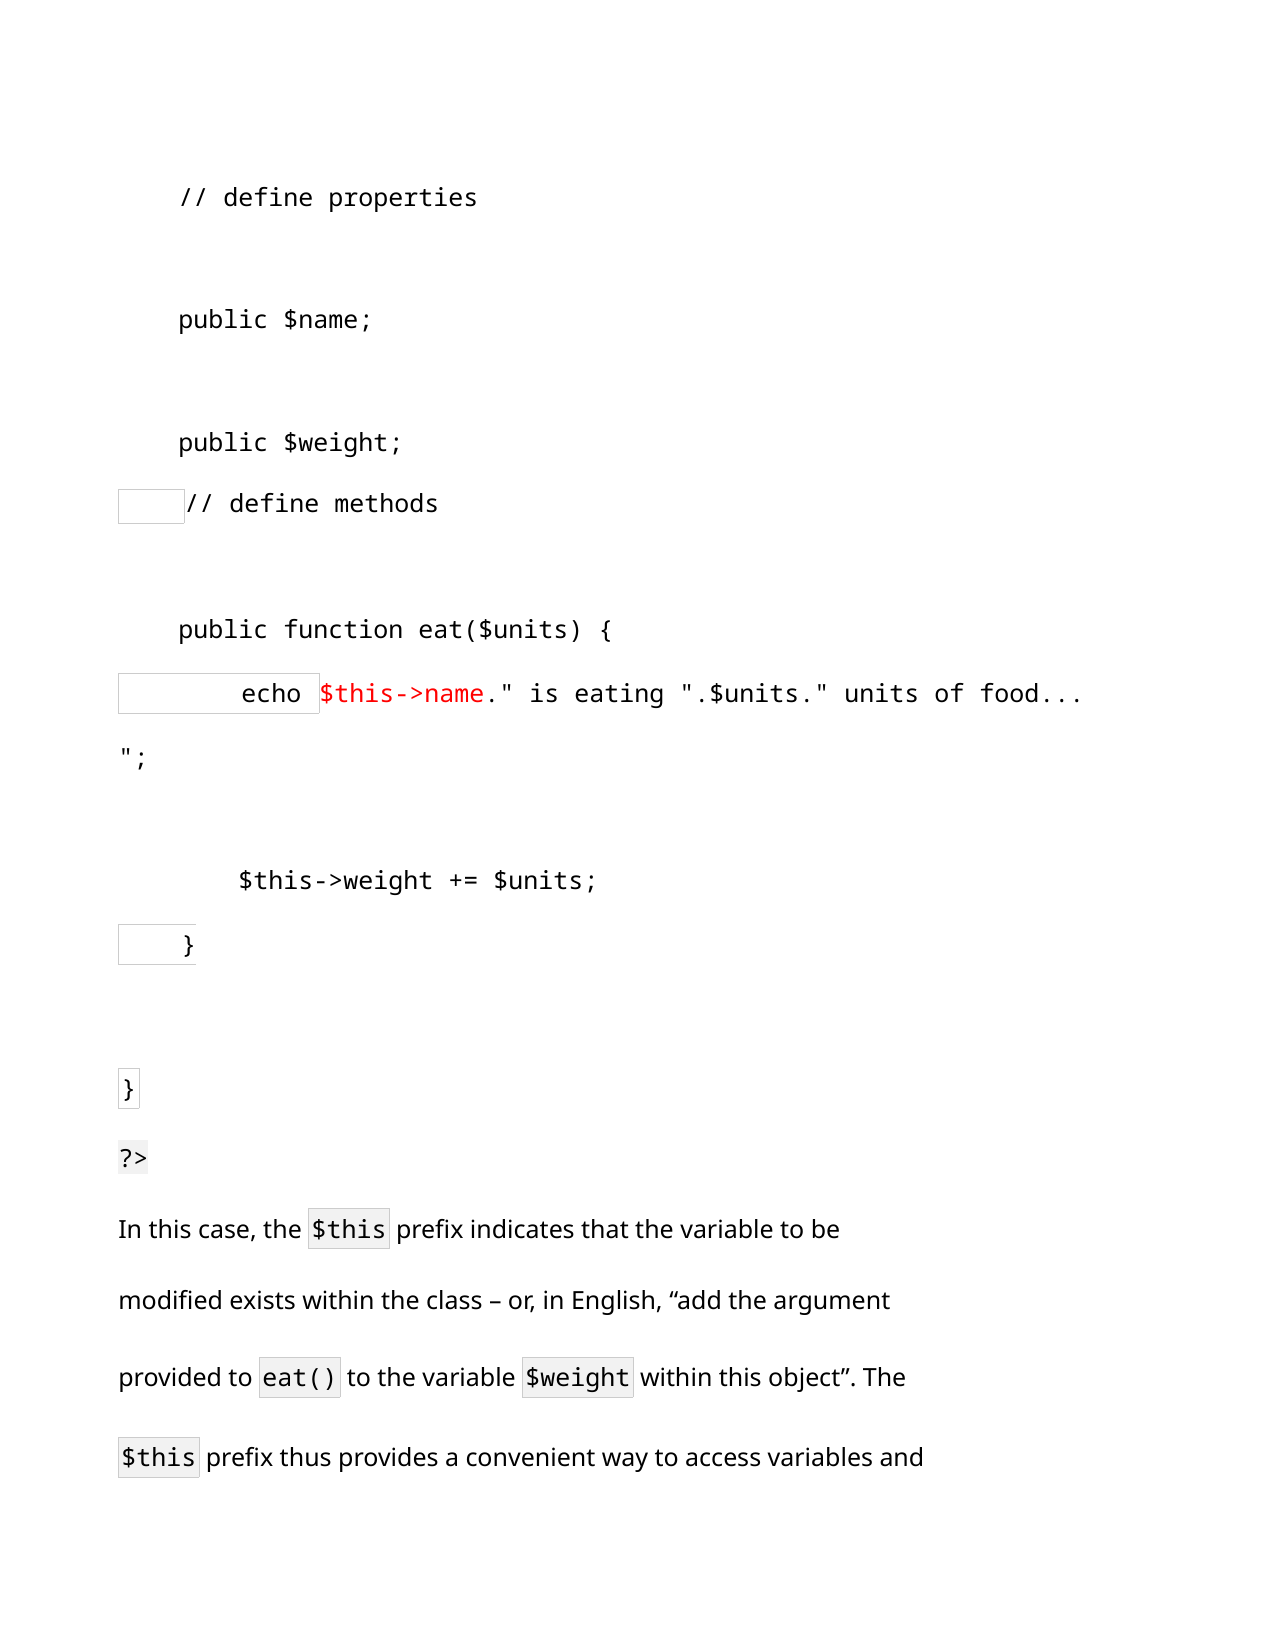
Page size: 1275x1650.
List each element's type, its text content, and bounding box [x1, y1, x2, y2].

text $this [119, 1438, 199, 1477]
text ?> [118, 1140, 1157, 1174]
text echo $this->name." is eating ".$units." units of food... "; $this->weight += $units; [118, 673, 1157, 896]
text // define methods public function eat($units) { [118, 486, 1157, 645]
text // define properties public $name; public $weight; [118, 118, 1157, 458]
text } } [118, 924, 1157, 1108]
text prefix thus provides a convenient way to access variables and [200, 1437, 1157, 1477]
text In this case, the $this prefix indicates that the variable to be modified exists within the class – or, in English, “add the argument provided to eat() to the variable $weight within this object”. The [118, 1208, 1157, 1397]
